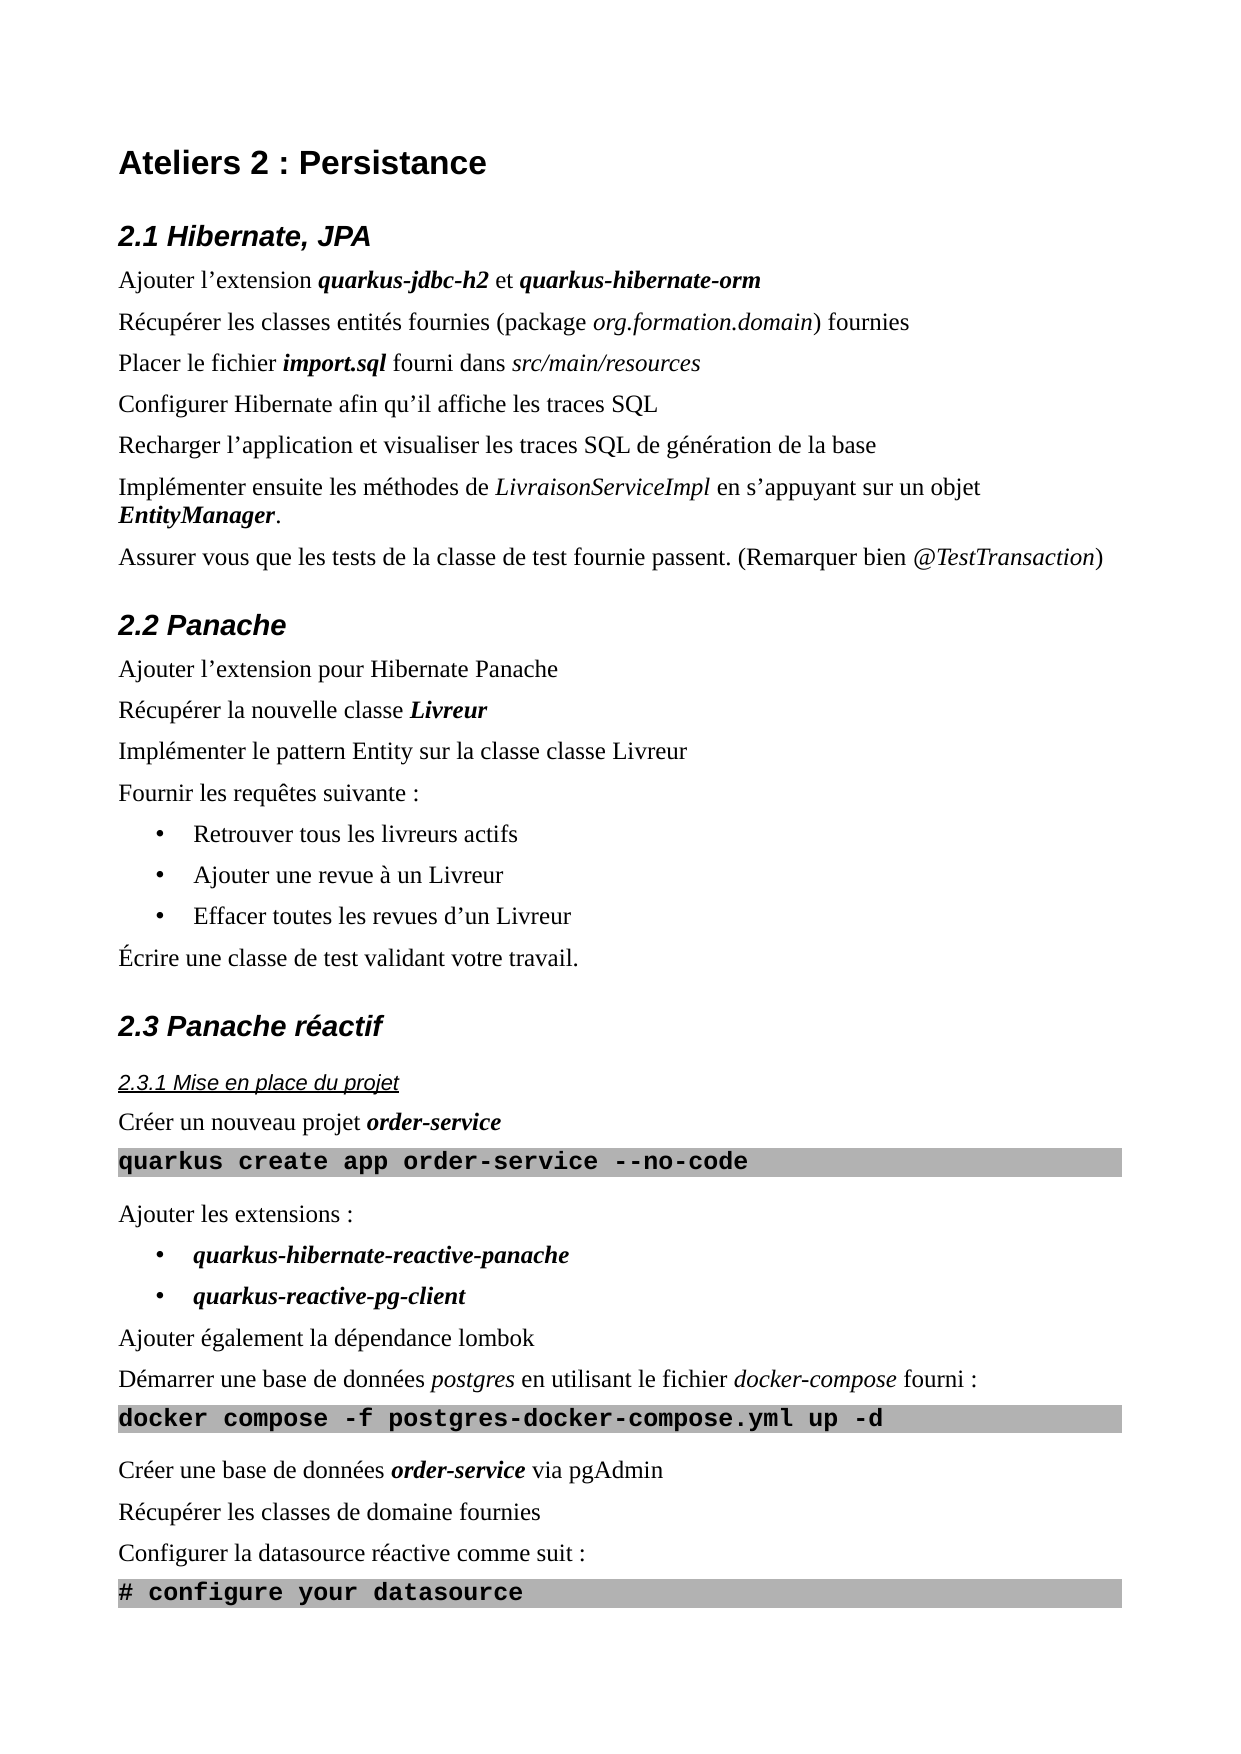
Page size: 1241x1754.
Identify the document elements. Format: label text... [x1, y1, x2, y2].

text Assurer vous que les tests de la classe de test fournie passent. (Remarquer bien @TestTransaction) [118, 542, 1122, 570]
subtitle 2.1 Hibernate, JPA [118, 219, 1122, 253]
list Effacer toutes les revues d’un Livreur [156, 901, 1122, 930]
list quarkus-hibernate-reactive-panache [156, 1240, 1122, 1269]
text Créer un nouveau projet order-service [118, 1107, 1122, 1136]
text Créer une base de données order-service via pgAdmin [118, 1456, 1122, 1484]
text Recharger l’application et visualiser les traces SQL de génération de la base [118, 430, 1122, 459]
subtitle 2.2 Panache [118, 608, 1122, 641]
text Configurer Hibernate afin qu’il affiche les traces SQL [118, 389, 1122, 418]
text Configurer la datasource réactive comme suit : [118, 1538, 1122, 1567]
text Récupérer les classes entités fournies (package org.formation.domain) fournies [118, 307, 1122, 335]
subtitle 2.3 Panache réactif [118, 1009, 1122, 1042]
text Ajouter l’extension pour Hibernate Panache [118, 654, 1122, 683]
list Ajouter une revue à un Livreur [156, 860, 1122, 889]
text Ajouter l’extension quarkus-jdbc-h2 et quarkus-hibernate-orm [118, 265, 1122, 294]
text Démarrer une base de données postgres en utilisant le fichier docker-compose fourni : [118, 1364, 1122, 1393]
list quarkus-reactive-pg-client [156, 1281, 1122, 1310]
text Ajouter les extensions : [118, 1199, 1122, 1228]
text docker compose -f postgres-docker-compose.yml up -d [883, 1405, 1122, 1433]
text Placer le fichier import.sql fourni dans src/main/resources [118, 348, 1122, 377]
text Implémenter le pattern Entity sur la classe classe Livreur [118, 736, 1122, 765]
text Ajouter également la dépendance lombok [118, 1323, 1122, 1351]
text Récupérer les classes de domaine fournies [118, 1497, 1122, 1526]
list Retrouver tous les livreurs actifs [156, 819, 1122, 848]
text # configure your datasource [523, 1579, 1122, 1608]
text Écrire une classe de test validant votre travail. [118, 943, 1122, 971]
text quarkus create app order-service --no-code [118, 1148, 1122, 1177]
subtitle Ateliers 2 : Persistance [118, 143, 1122, 182]
text Récupérer la nouvelle classe Livreur [118, 695, 1122, 724]
text Fournir les requêtes suivante : [118, 778, 1122, 806]
subtitle 2.3.1 Mise en place du projet [118, 1069, 1122, 1095]
text Implémenter ensuite les méthodes de LivraisonServiceImpl en s’appuyant sur un objet EntityManager. [118, 472, 1122, 529]
